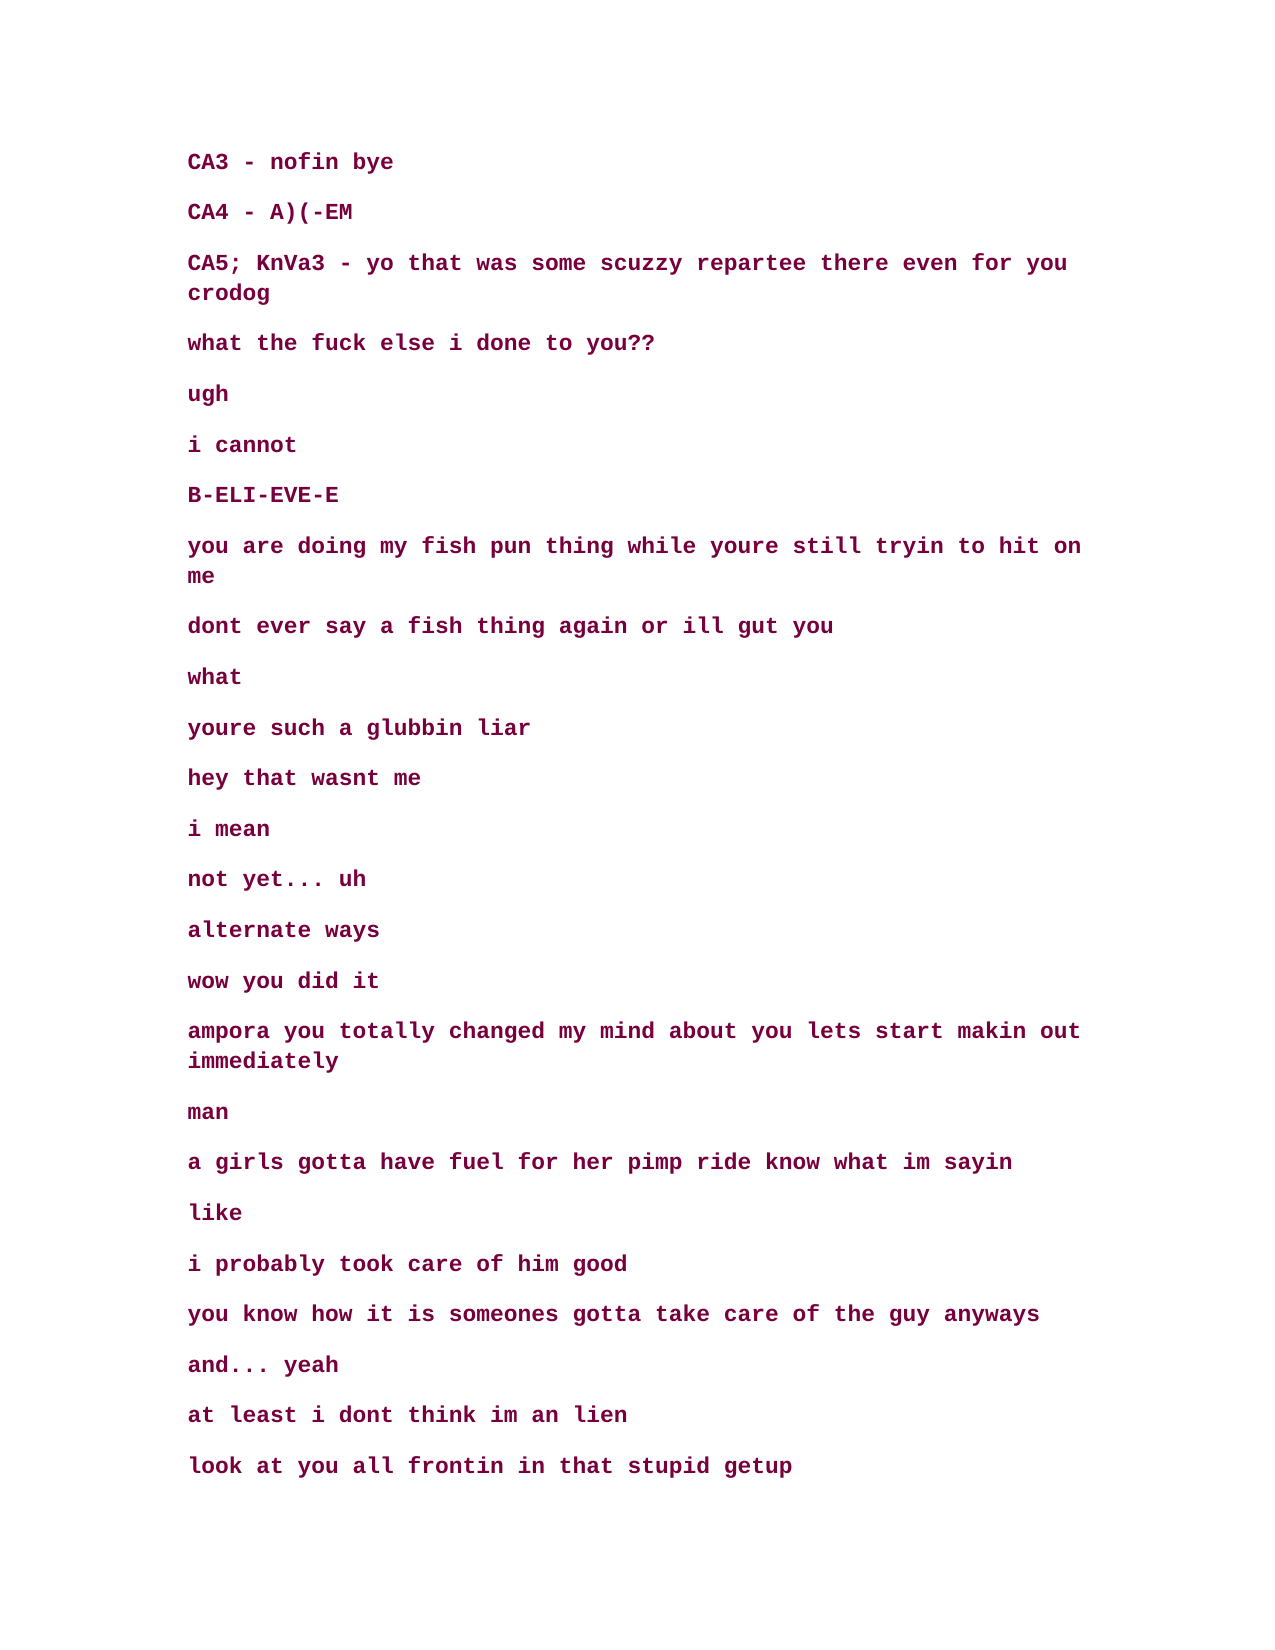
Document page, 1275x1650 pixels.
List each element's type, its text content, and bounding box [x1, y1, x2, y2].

text not yet... uh [187, 868, 1087, 894]
text hey that wasnt me [187, 766, 1087, 792]
text CA4 - A)(-EM [187, 201, 1087, 227]
text wow you did it [187, 969, 1087, 995]
text what [187, 665, 1087, 691]
text youre such a glubbin liar [187, 716, 1087, 742]
text man [187, 1100, 1087, 1126]
text you know how it is someones gotta take care of the guy anyways [187, 1302, 1087, 1328]
text ampora you totally changed my mind about you lets start makin out immediately [187, 1019, 1087, 1075]
text CA3 - nofin bye [187, 150, 1087, 176]
text B-ELI-EVE-E [187, 483, 1087, 509]
text dont ever say a fish thing again or ill gut you [187, 614, 1087, 641]
text i probably took care of him good [187, 1252, 1087, 1278]
text look at you all frontin in that stupid getup [187, 1454, 1087, 1480]
text CA5; KnVa3 - yo that was some scuzzy repartee there even for you crodog [187, 251, 1087, 307]
text i cannot [187, 433, 1087, 459]
text like [187, 1201, 1087, 1227]
text i mean [187, 817, 1087, 843]
text what the fuck else i done to you?? [187, 332, 1087, 358]
text ugh [187, 382, 1087, 408]
text at least i dont think im an lien [187, 1404, 1087, 1430]
text alternate ways [187, 918, 1087, 944]
text you are doing my fish pun thing while youre still tryin to hit on me [187, 534, 1087, 590]
text a girls gotta have fuel for her pimp ride know what im sayin [187, 1151, 1087, 1177]
text and... yeah [187, 1353, 1087, 1379]
